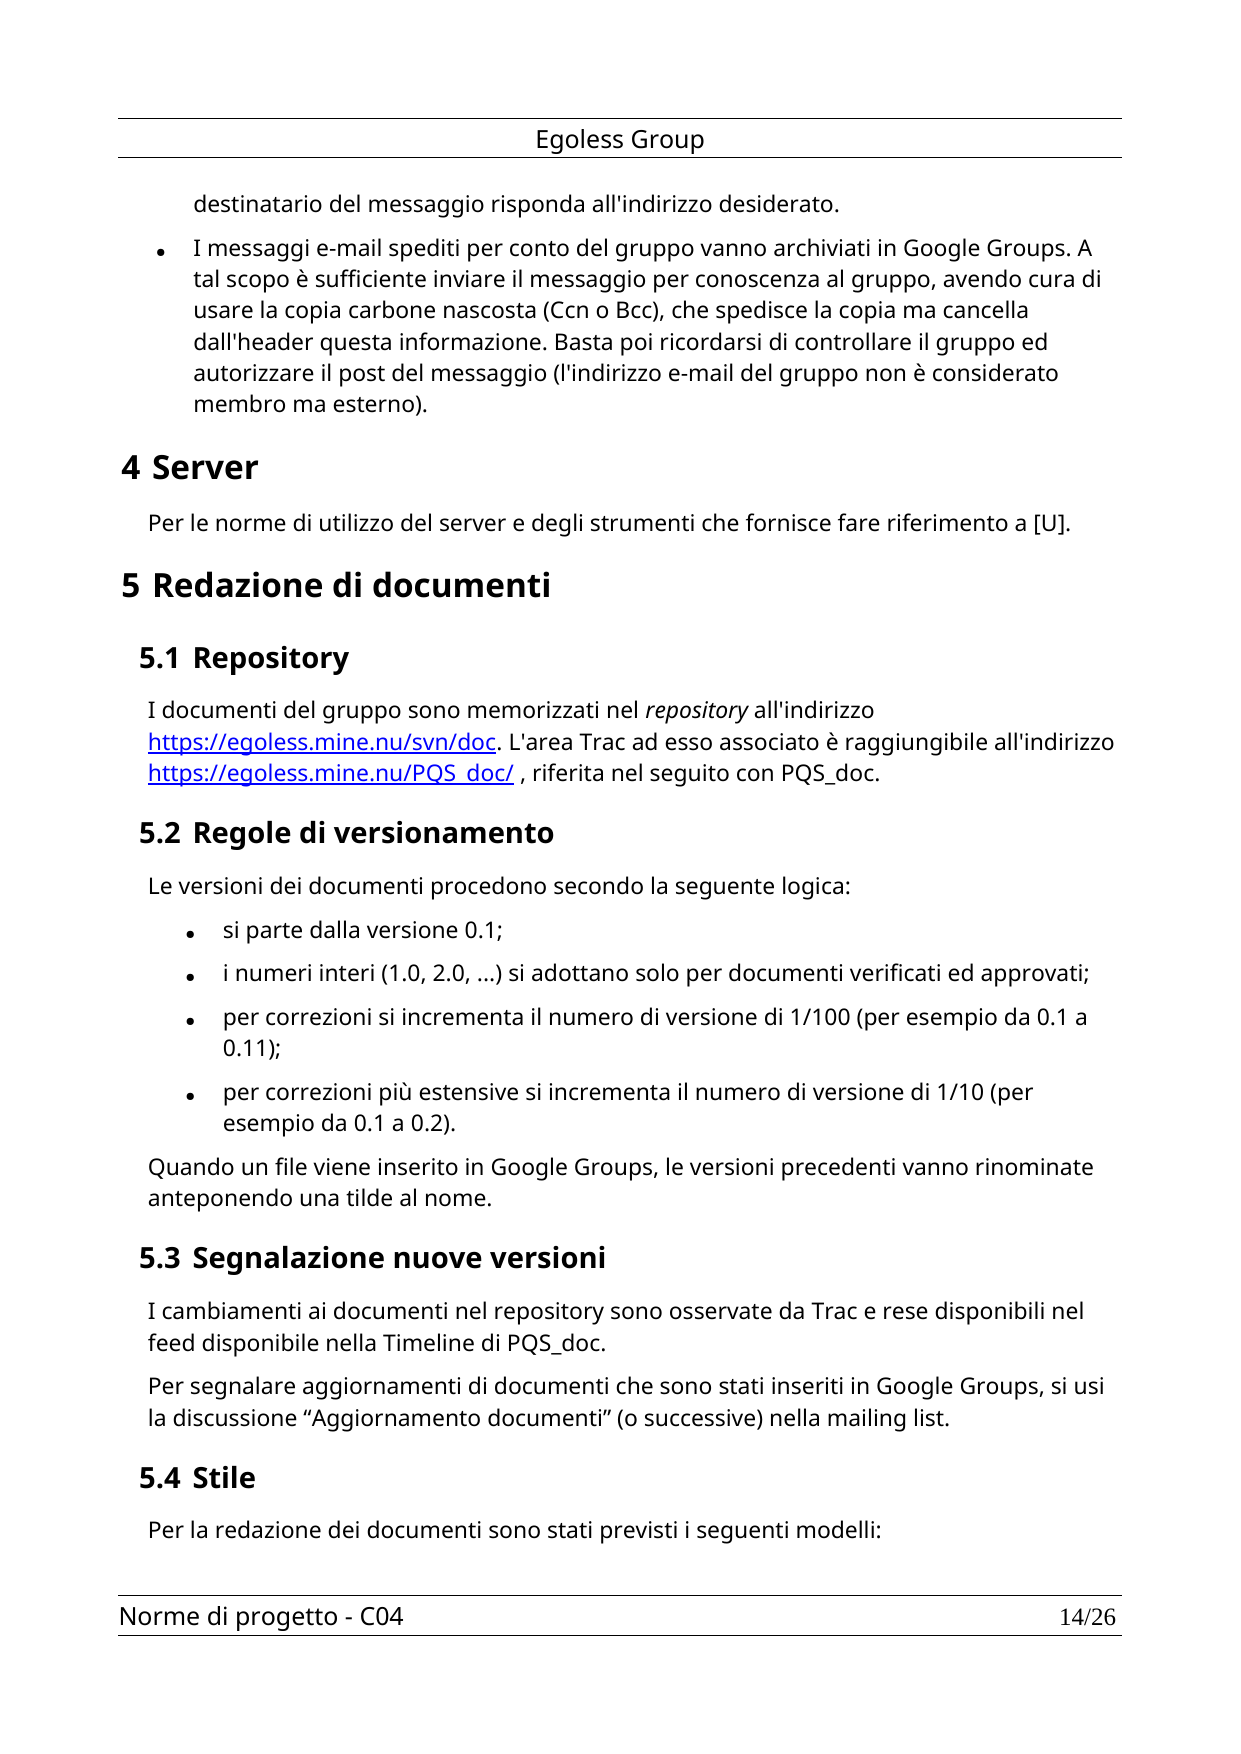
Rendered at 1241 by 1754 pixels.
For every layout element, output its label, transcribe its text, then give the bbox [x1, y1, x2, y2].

text Per la redazione dei documenti sono stati previsti i seguenti modelli: [148, 1514, 1122, 1546]
subtitle Regole di versionamento [139, 812, 1122, 852]
text Per segnalare aggiornamenti di documenti che sono stati inseriti in Google Groups, si usi la discussione “Aggiornamento documenti” (o successive) nella mailing list. [148, 1370, 1122, 1433]
text Quando un file viene inserito in Google Groups, le versioni precedenti vanno rinominate anteponendo una tilde al nome. [148, 1151, 1122, 1213]
list destinatario del messaggio risponda all'indirizzo desiderato. [156, 188, 1122, 219]
subtitle Server [121, 443, 1122, 489]
list per correzioni più estensive si incrementa il numero di versione di 1/10 (per esempio da 0.1 a 0.2). [185, 1076, 1122, 1138]
subtitle Segnalazione nuove versioni [139, 1238, 1122, 1277]
text Le versioni dei documenti procedono secondo la seguente logica: [148, 870, 1122, 901]
list I messaggi e-mail spediti per conto del gruppo vanno archiviati in Google Groups. A tal scopo è sufficiente inviare il messaggio per conoscenza al gruppo, avendo cura di usare la copia carbone nascosta (Ccn o Bcc), che spedisce la copia ma cancella dall'header questa informazione. Basta poi ricordarsi di controllare il gruppo ed autorizzare il post del messaggio (l'indirizzo e-mail del gruppo non è considerato membro ma esterno). [156, 232, 1122, 419]
list per correzioni si incrementa il numero di versione di 1/100 (per esempio da 0.1 a 0.11); [185, 1001, 1122, 1063]
text I cambiamenti ai documenti nel repository sono osservate da Trac e rese disponibili nel feed disponibile nella Timeline di PQS_doc. [148, 1295, 1122, 1358]
subtitle Repository [139, 637, 1122, 677]
list i numeri interi (1.0, 2.0, ...) si adottano solo per documenti verificati ed approvati; [185, 957, 1122, 988]
text Per le norme di utilizzo del server e degli strumenti che fornisce fare riferimento a [U]. [148, 507, 1122, 538]
text I documenti del gruppo sono memorizzati nel repository all'indirizzo https://egoless.mine.nu/svn/doc. L'area Trac ad esso associato è raggiungibile all'indirizzo https://egoless.mine.nu/PQS_doc/ , riferita nel seguito con PQS_doc. [148, 694, 1122, 788]
subtitle Stile [139, 1457, 1122, 1497]
subtitle Redazione di documenti [121, 562, 1122, 607]
list si parte dalla versione 0.1; [185, 913, 1122, 945]
